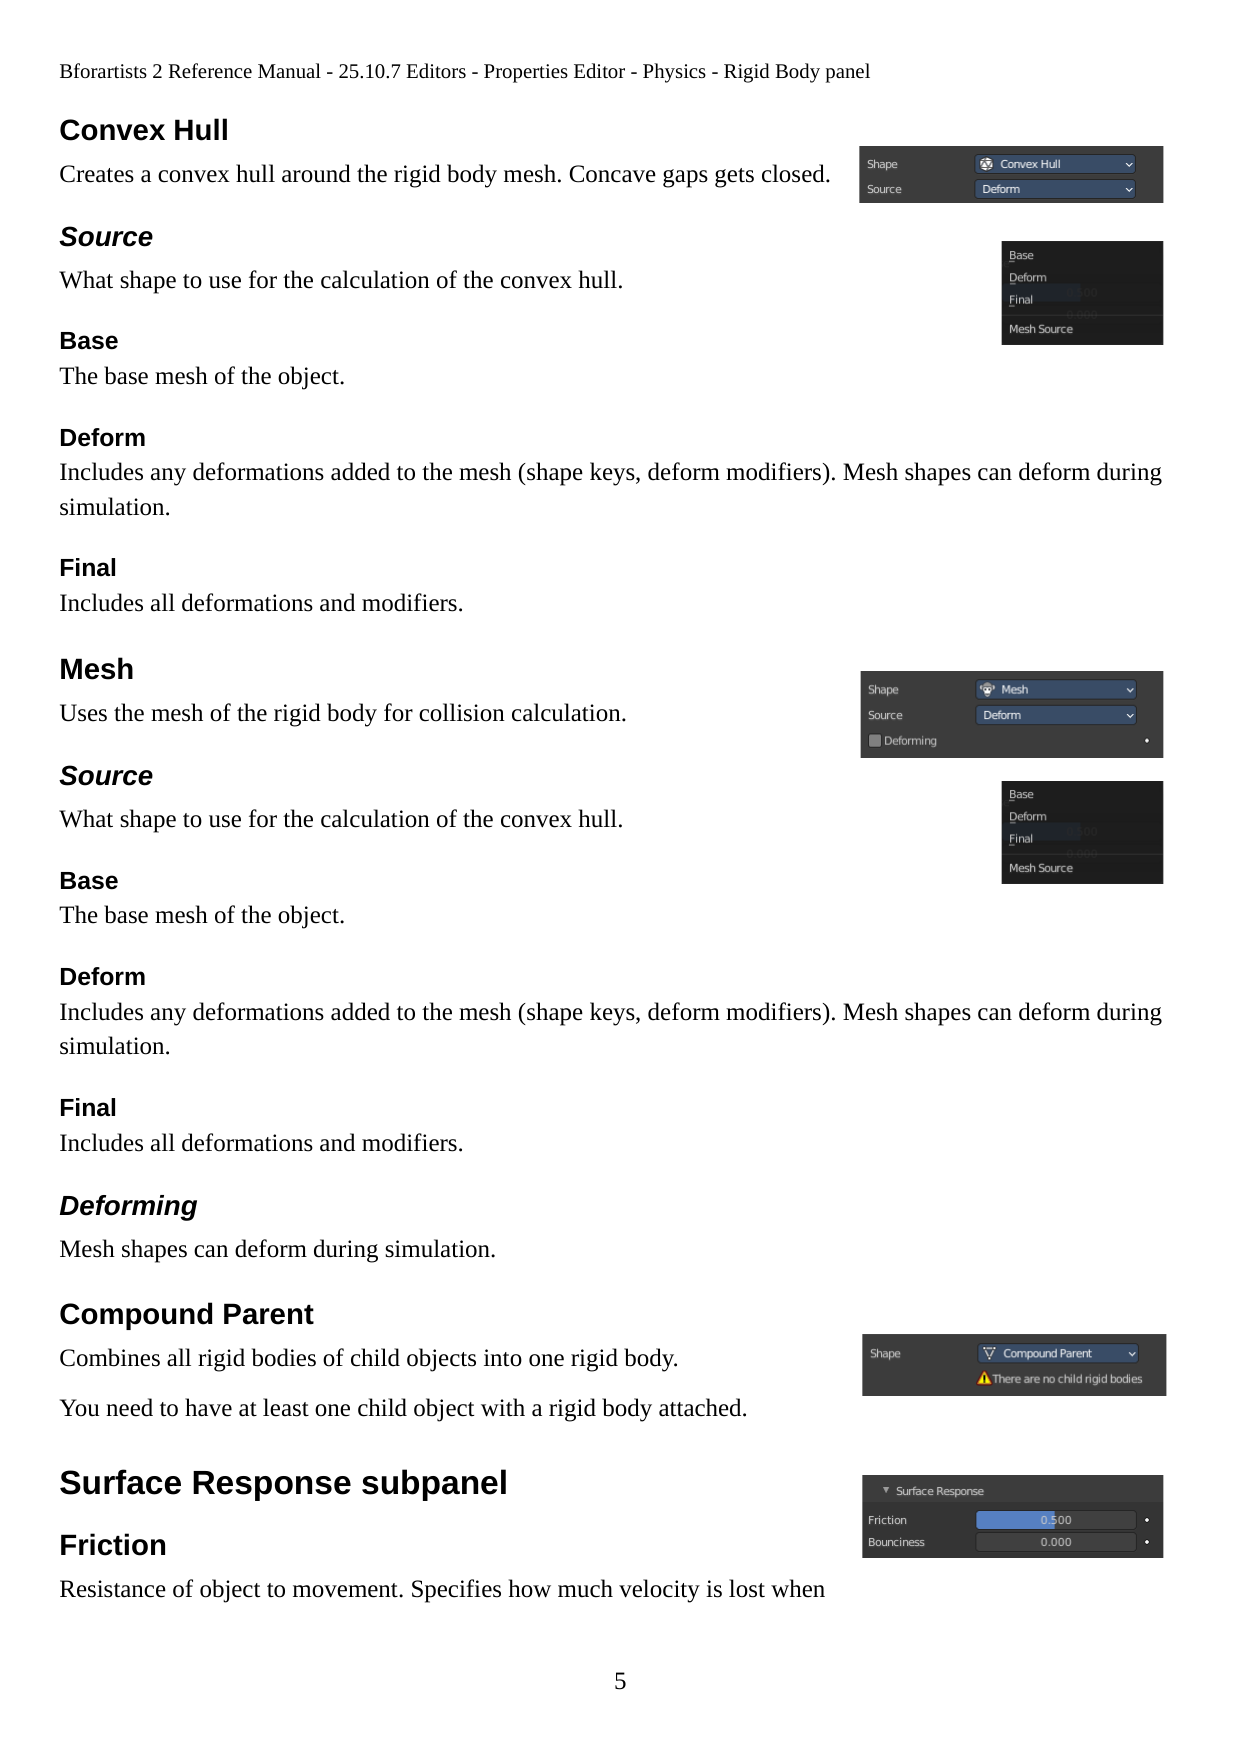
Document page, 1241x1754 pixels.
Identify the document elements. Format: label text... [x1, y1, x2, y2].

subtitle Convex Hull [59, 113, 1181, 146]
subtitle Final [59, 553, 1181, 582]
picture [862, 1475, 1164, 1558]
text Combines all rigid bodies of child objects into one rigid body. [59, 1343, 862, 1372]
text You need to have at least one child object with a rigid body attached. [59, 1393, 1181, 1421]
text Includes any deformations added to the mesh (shape keys, deform modifiers). Mesh shapes can deform during simulation. [59, 457, 1181, 521]
text Includes all deformations and modifiers. [59, 588, 1181, 617]
subtitle Mesh [59, 652, 1181, 686]
text The base mesh of the object. [59, 361, 1181, 390]
subtitle Source [59, 220, 1181, 252]
subtitle Compound Parent [59, 1297, 1181, 1331]
picture [862, 1334, 1167, 1396]
text What shape to use for the calculation of the convex hull. [59, 265, 1001, 293]
subtitle Final [59, 1093, 1181, 1121]
subtitle Deforming [59, 1189, 1181, 1221]
text Includes all deformations and modifiers. [59, 1128, 1181, 1156]
subtitle Deform [59, 962, 1181, 991]
subtitle Surface Response subpanel [59, 1462, 1181, 1501]
picture [1001, 241, 1164, 345]
subtitle Base [59, 326, 1181, 355]
picture [1001, 781, 1164, 884]
text Resistance of object to movement. Specifies how much velocity is lost when [59, 1574, 1181, 1603]
text Mesh shapes can deform during simulation. [59, 1234, 1181, 1262]
text Includes any deformations added to the mesh (shape keys, deform modifiers). Mesh shapes can deform during simulation. [59, 997, 1181, 1060]
text The base mesh of the object. [59, 901, 1181, 929]
subtitle Source [59, 760, 1181, 792]
text What shape to use for the calculation of the convex hull. [59, 804, 1001, 833]
text Uses the mesh of the rigid body for collision calculation. [59, 698, 860, 727]
subtitle Deform [59, 423, 1181, 451]
subtitle Base [59, 866, 1181, 894]
text Creates a convex hull around the rigid body mesh. Concave gaps gets closed. [59, 159, 859, 188]
subtitle Friction [59, 1528, 1181, 1562]
picture [859, 146, 1164, 203]
picture [860, 671, 1164, 758]
